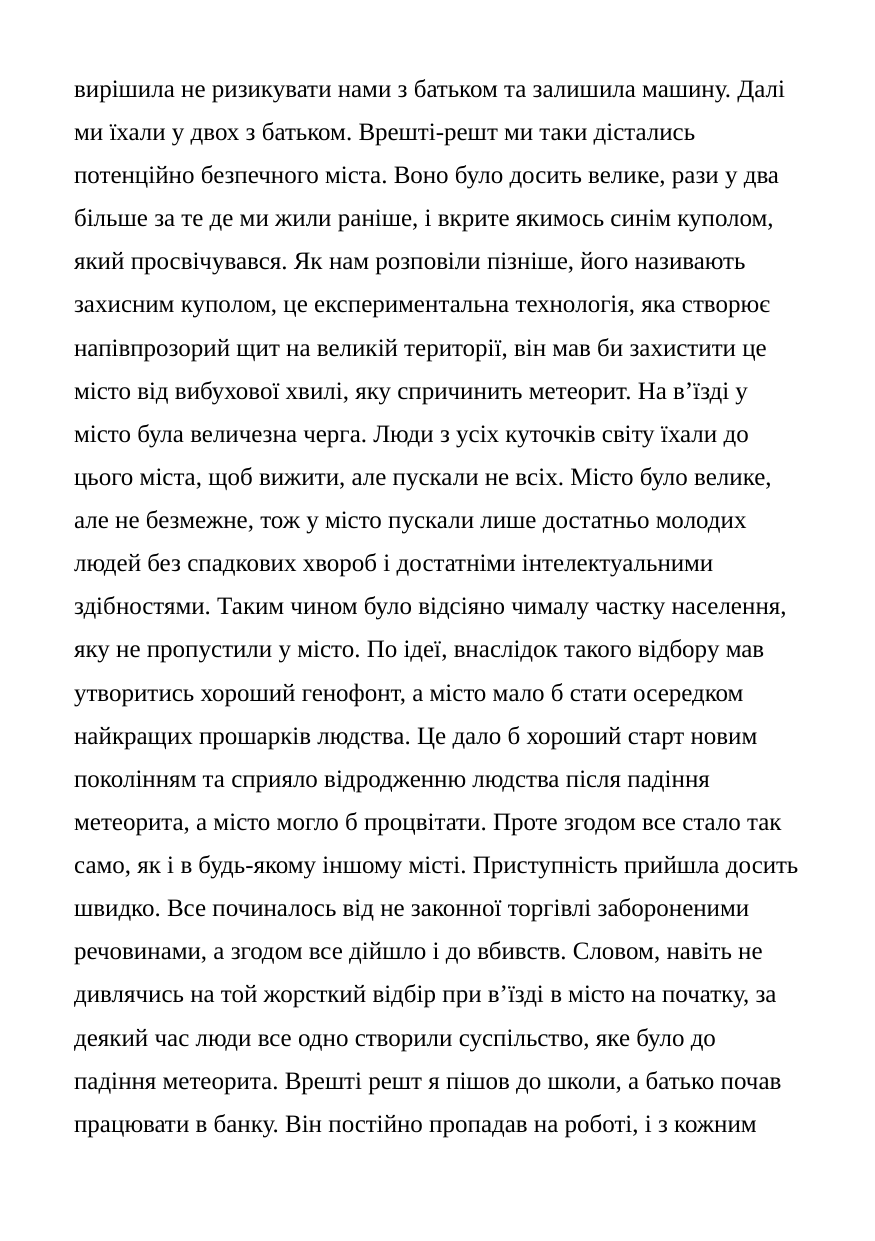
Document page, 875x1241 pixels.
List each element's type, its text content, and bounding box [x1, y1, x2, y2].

text вирішила не ризикувати нами з батьком та залишила машину. Далі ми їхали у двох з батьком. Врешті-решт ми таки дістались потенційно безпечного міста. Воно було досить велике, рази у два більше за те де ми жили раніше, і вкрите якимось синім куполом, який просвічувався. Як нам розповіли пізніше, його називають захисним куполом, це експериментальна технологія, яка створює напівпрозорий щит на великій території, він мав би захистити це місто від вибухової хвилі, яку спричинить метеорит. На в’їзді у місто була величезна черга. Люди з усіх куточків світу їхали до цього міста, щоб вижити, але пускали не всіх. Місто було велике, але не безмежне, тож у місто пускали лише достатньо молодих людей без спадкових хвороб і достатніми інтелектуальними здібностями. Таким чином було відсіяно чималу частку населення, яку не пропустили у місто. По ідеї, внаслідок такого відбору мав утворитись хороший генофонт, а місто мало б стати осередком найкращих прошарків людства. Це дало б хороший старт новим поколінням та сприяло відродженню людства після падіння метеорита, а місто могло б процвітати. Проте згодом все стало так само, як і в будь-якому іншому місті. Приступність прийшла досить швидко. Все починалось від не законної торгівлі забороненими речовинами, а згодом все дійшло і до вбивств. Словом, навіть не дивлячись на той жорсткий відбір при в’їзді в місто на початку, за деякий час люди все одно створили суспільство, яке було до падіння метеорита. Врешті решт я пішов до школи, а батько почав працювати в банку. Він постійно пропадав на роботі, і з кожним [74, 74, 800, 1138]
